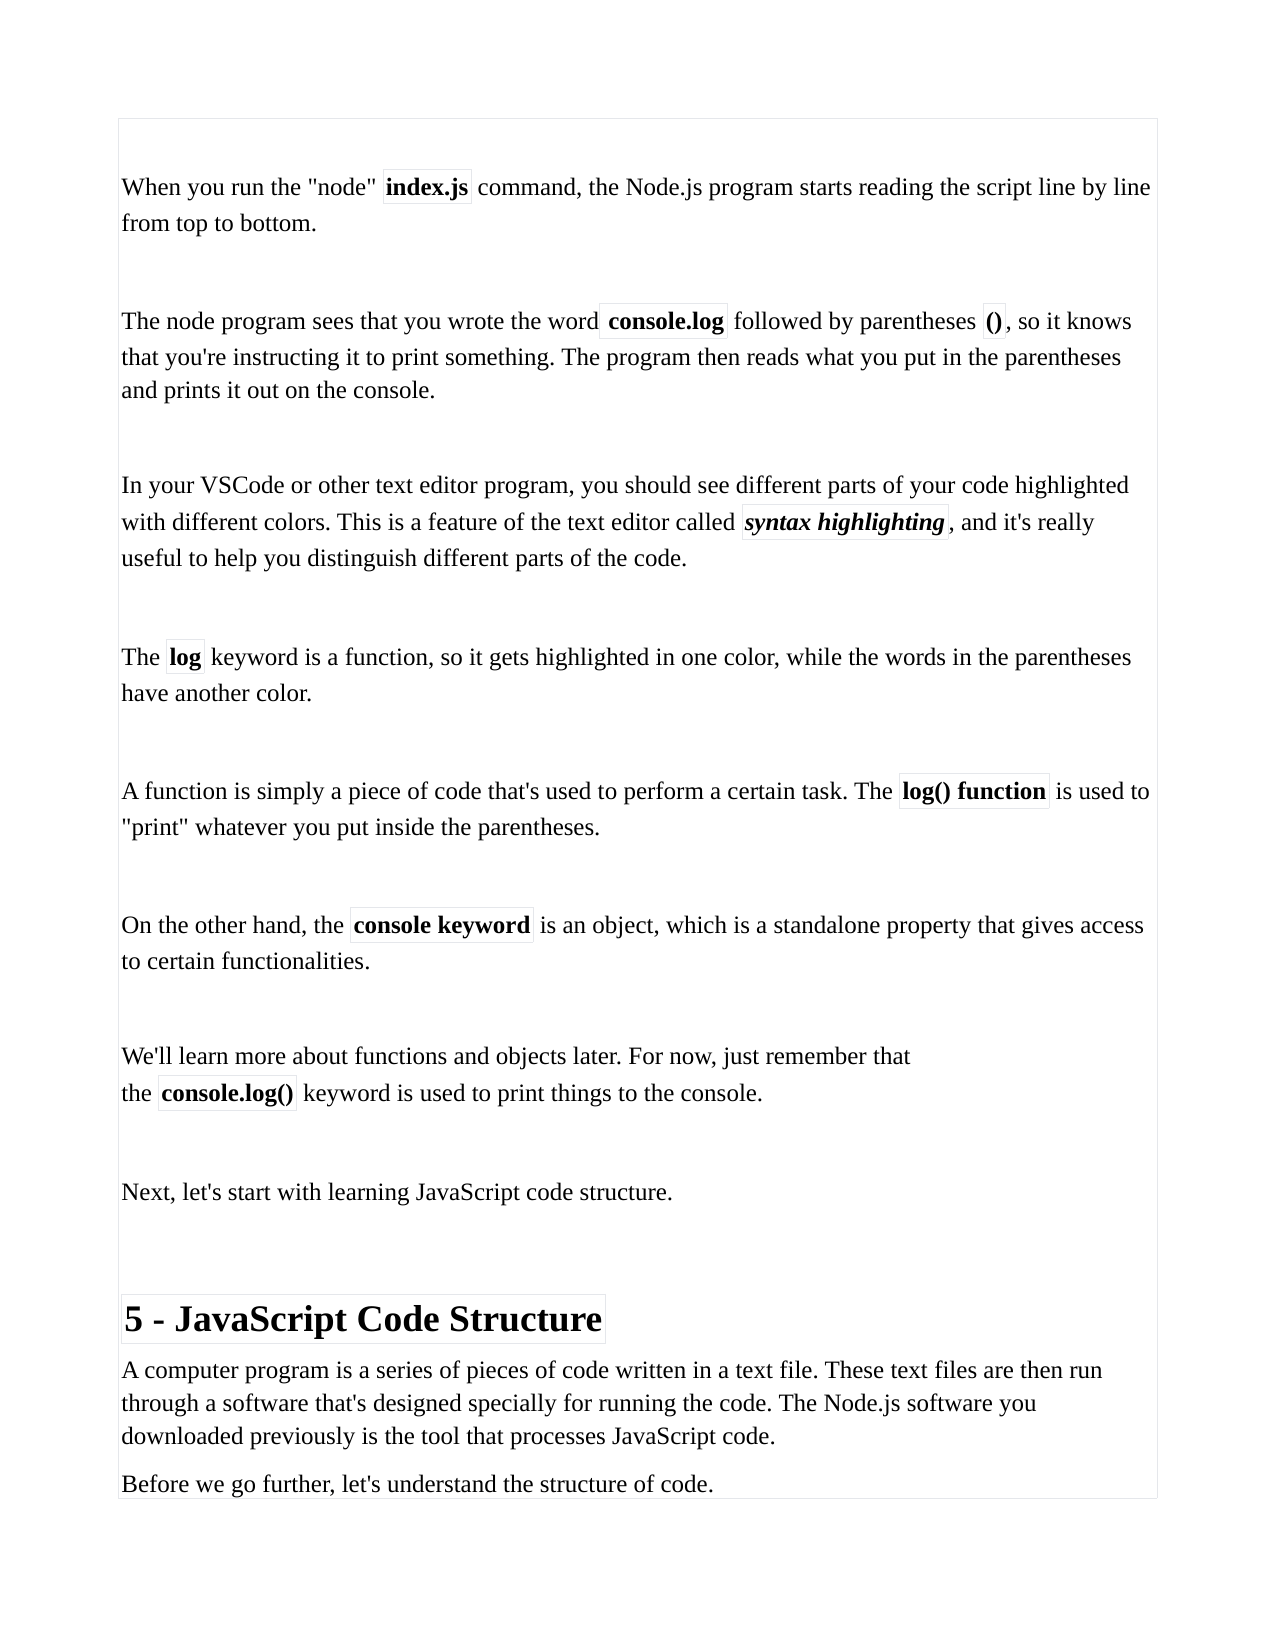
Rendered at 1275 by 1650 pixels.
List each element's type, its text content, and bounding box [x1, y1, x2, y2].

text A computer program is a series of pieces of code written in a text file. These text files are then run through a software that's designed specially for running the code. The Node.js software you downloaded previously is the tool that processes JavaScript code. [119, 1352, 1157, 1450]
subtitle 5 - JavaScript Code Structure [119, 1291, 1157, 1343]
text A function is simply a piece of code that's used to perform a certain task. The log() function is used to "print" whatever you put inside the parentheses. [119, 770, 1157, 841]
text When you run the "node" index.js command, the Node.js program starts reading the script line by line from top to bottom. [119, 166, 1157, 237]
text In your VSCode or other text editor program, you should see different parts of your code highlighted with different colors. This is a feature of the text editor called syntax highlighting, and it's really useful to help you distinguish different parts of the code. [119, 467, 1157, 572]
text On the other hand, the console keyword is an object, which is a standalone property that gives access to certain functionalities. [119, 904, 1157, 975]
text We'll learn more about functions and objects later. For now, just remember that the console.log() keyword is used to print things to the console. [119, 1038, 1157, 1110]
text Next, let's start with learning JavaScript code structure. [119, 1174, 1157, 1206]
text The node program sees that you wrote the word console.log followed by parentheses (), so it knows that you're instructing it to print something. The program then reads what you put in the parentheses and prints it out on the console. [119, 300, 1157, 404]
text The log keyword is a function, so it gets highlighted in one color, while the words in the parentheses have another color. [119, 636, 1157, 706]
text Before we go further, let's understand the structure of code. [119, 1466, 1157, 1498]
